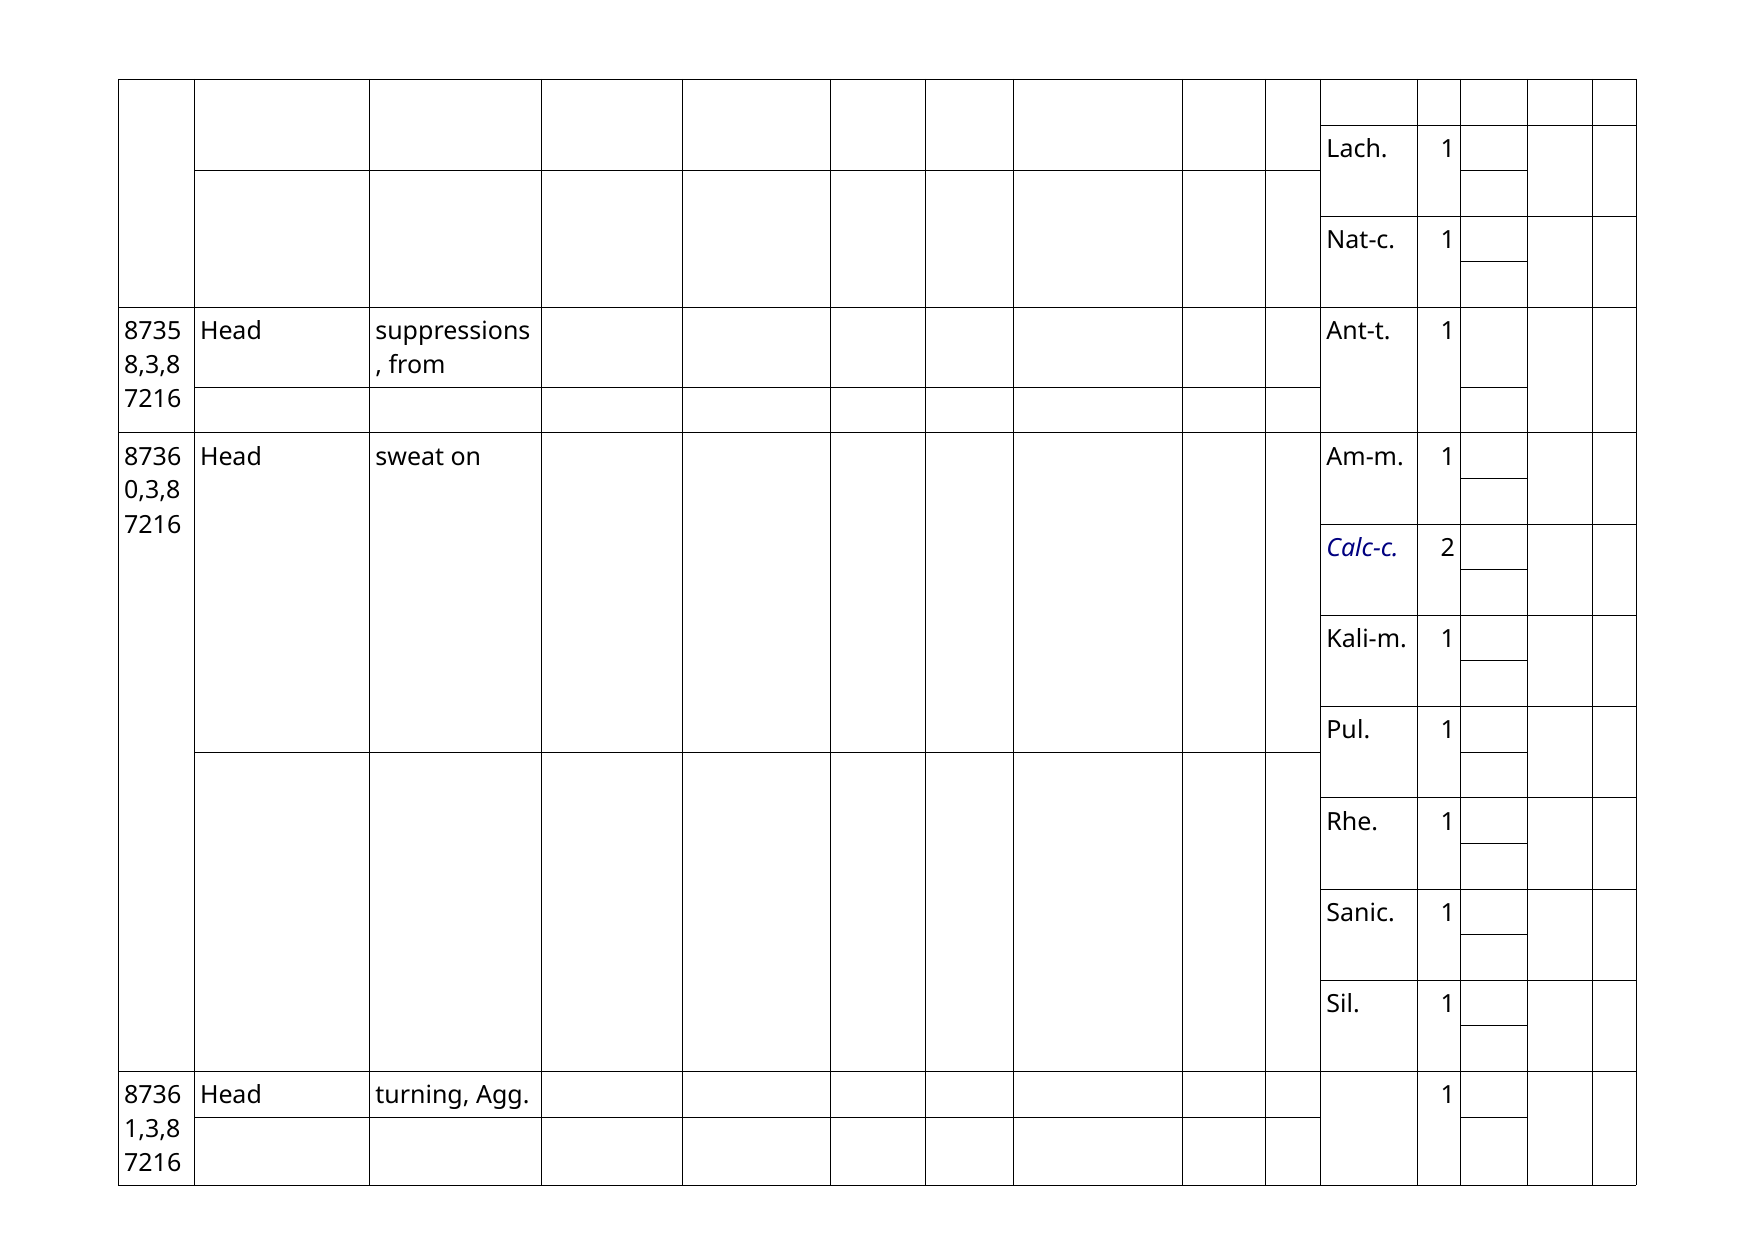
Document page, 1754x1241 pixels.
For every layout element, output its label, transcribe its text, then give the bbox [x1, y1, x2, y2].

table_cell Am-m. [1321, 433, 1417, 523]
table_cell [1418, 80, 1460, 124]
table_cell [542, 433, 682, 752]
table_cell [926, 80, 1013, 170]
table_cell [1593, 890, 1636, 980]
table_cell [370, 80, 541, 170]
table_cell [831, 1072, 925, 1117]
table_cell Sil. [1321, 981, 1417, 1071]
table_cell 87358,3,87216 [119, 308, 194, 432]
table_cell Head [195, 433, 369, 752]
table_cell Nat-c. [1321, 217, 1417, 307]
table_cell Sanic. [1321, 890, 1417, 980]
table_cell 1 [1418, 217, 1460, 307]
table_cell [831, 308, 925, 387]
table_cell [1461, 171, 1527, 216]
table_cell 1 [1418, 433, 1460, 523]
table_cell [1266, 388, 1320, 432]
table_cell [683, 753, 830, 1071]
table_cell [1461, 707, 1527, 752]
table_cell [1528, 433, 1592, 523]
table_cell [1593, 308, 1636, 432]
table_cell [1461, 388, 1527, 432]
table_cell [926, 308, 1013, 387]
table_cell [683, 1118, 830, 1185]
table_cell [195, 80, 369, 170]
table_cell [683, 388, 830, 432]
table_cell 87361,3,87216 [119, 1072, 194, 1185]
table_cell [1183, 171, 1265, 307]
table_cell sweat on [370, 433, 541, 752]
table_cell [1461, 217, 1527, 261]
table_cell [1461, 798, 1527, 843]
table_cell [1528, 525, 1592, 615]
table_cell [1593, 525, 1636, 615]
table_cell [1014, 80, 1182, 170]
table_cell [1528, 707, 1592, 797]
table_cell [542, 171, 682, 307]
table_cell Kali-m. [1321, 616, 1417, 706]
table_cell [1266, 308, 1320, 387]
table_cell [1461, 570, 1527, 615]
table_cell [1461, 479, 1527, 523]
table_cell [1266, 80, 1320, 170]
table_cell Pul. [1321, 707, 1417, 797]
table_cell [831, 388, 925, 432]
table_cell [542, 1118, 682, 1185]
table_cell [926, 171, 1013, 307]
table_cell [1528, 798, 1592, 888]
table_cell [1461, 308, 1527, 387]
table_cell [1461, 844, 1527, 888]
table_cell [1461, 525, 1527, 569]
table_cell [926, 1072, 1013, 1117]
table_cell Ant-t. [1321, 308, 1417, 432]
table_cell [1266, 753, 1320, 1071]
table_cell suppressions, from [370, 308, 541, 387]
table_cell [1528, 217, 1592, 307]
table_cell [1461, 616, 1527, 660]
table_cell [1593, 1072, 1636, 1185]
table_cell [926, 753, 1013, 1071]
table_cell [1528, 890, 1592, 980]
table_cell Calc-c. [1321, 525, 1417, 615]
table_cell [1266, 433, 1320, 752]
table_cell [1528, 308, 1592, 432]
table_cell [926, 433, 1013, 752]
table_cell [926, 388, 1013, 432]
table_cell [1593, 616, 1636, 706]
table_cell [1183, 433, 1265, 752]
table_cell [1183, 80, 1265, 170]
table_cell [1593, 217, 1636, 307]
table_cell [542, 80, 682, 170]
table_cell [683, 171, 830, 307]
table_cell Rhe. [1321, 798, 1417, 888]
table_cell [1461, 262, 1527, 307]
table_cell [1461, 433, 1527, 478]
table_cell [1461, 126, 1527, 170]
table_cell [542, 388, 682, 432]
table_cell [1461, 1026, 1527, 1071]
table_cell 87360,3,87216 [119, 433, 194, 1071]
table_cell [1014, 1118, 1182, 1185]
table_cell [542, 753, 682, 1071]
table_cell 1 [1418, 981, 1460, 1071]
table_cell [683, 433, 830, 752]
table_cell 2 [1418, 525, 1460, 615]
table_cell [195, 1118, 369, 1185]
table_cell [1528, 126, 1592, 216]
table_cell [1461, 890, 1527, 934]
table_cell [1014, 1072, 1182, 1117]
table_cell 1 [1418, 126, 1460, 216]
table_cell turning, Agg. [370, 1072, 541, 1117]
table_cell [1593, 798, 1636, 888]
table_cell [1528, 1072, 1592, 1185]
table_cell [195, 171, 369, 307]
table_cell [1593, 707, 1636, 797]
table_cell 1 [1418, 890, 1460, 980]
table_cell [1528, 80, 1592, 124]
table_cell Lach. [1321, 126, 1417, 216]
table_cell Head [195, 308, 369, 387]
table_cell [683, 1072, 830, 1117]
table_cell [1266, 1072, 1320, 1117]
table_cell [1183, 753, 1265, 1071]
table_cell [926, 1118, 1013, 1185]
table_cell [1593, 126, 1636, 216]
table_cell [542, 1072, 682, 1117]
table_cell [831, 433, 925, 752]
table_cell [1014, 171, 1182, 307]
table_cell [1461, 1118, 1527, 1185]
table_cell [1321, 1072, 1417, 1185]
table_cell 1 [1418, 798, 1460, 888]
table_cell [1593, 981, 1636, 1071]
table_cell [1461, 1072, 1527, 1117]
table_cell [831, 1118, 925, 1185]
table_cell 1 [1418, 1072, 1460, 1185]
table_cell [1183, 308, 1265, 387]
table_cell [1183, 388, 1265, 432]
table_cell [1593, 433, 1636, 523]
table_cell 1 [1418, 308, 1460, 432]
table_cell [370, 388, 541, 432]
table_cell [1014, 308, 1182, 387]
table_cell [1528, 981, 1592, 1071]
table_cell 1 [1418, 707, 1460, 797]
table_cell [831, 80, 925, 170]
table_cell [1461, 80, 1527, 124]
table_cell [1461, 661, 1527, 706]
table_cell [542, 308, 682, 387]
table_cell [1014, 753, 1182, 1071]
table_cell [683, 80, 830, 170]
table_cell [1321, 80, 1417, 124]
table_cell [1593, 80, 1636, 124]
table_cell [1014, 388, 1182, 432]
table_cell [1266, 171, 1320, 307]
table_cell [195, 753, 369, 1071]
table_cell [1461, 935, 1527, 980]
table_cell [831, 753, 925, 1071]
table_cell [370, 171, 541, 307]
table_cell [1014, 433, 1182, 752]
table_cell [683, 308, 830, 387]
table_cell [1266, 1118, 1320, 1185]
table_cell [119, 80, 194, 307]
table_cell [1183, 1072, 1265, 1117]
table_cell [1461, 753, 1527, 797]
table_cell Head [195, 1072, 369, 1117]
table_cell [370, 753, 541, 1071]
table_cell [370, 1118, 541, 1185]
table_cell [1183, 1118, 1265, 1185]
table_cell [195, 388, 369, 432]
table_cell [1461, 981, 1527, 1025]
table_cell [1528, 616, 1592, 706]
table_cell [831, 171, 925, 307]
table_cell 1 [1418, 616, 1460, 706]
